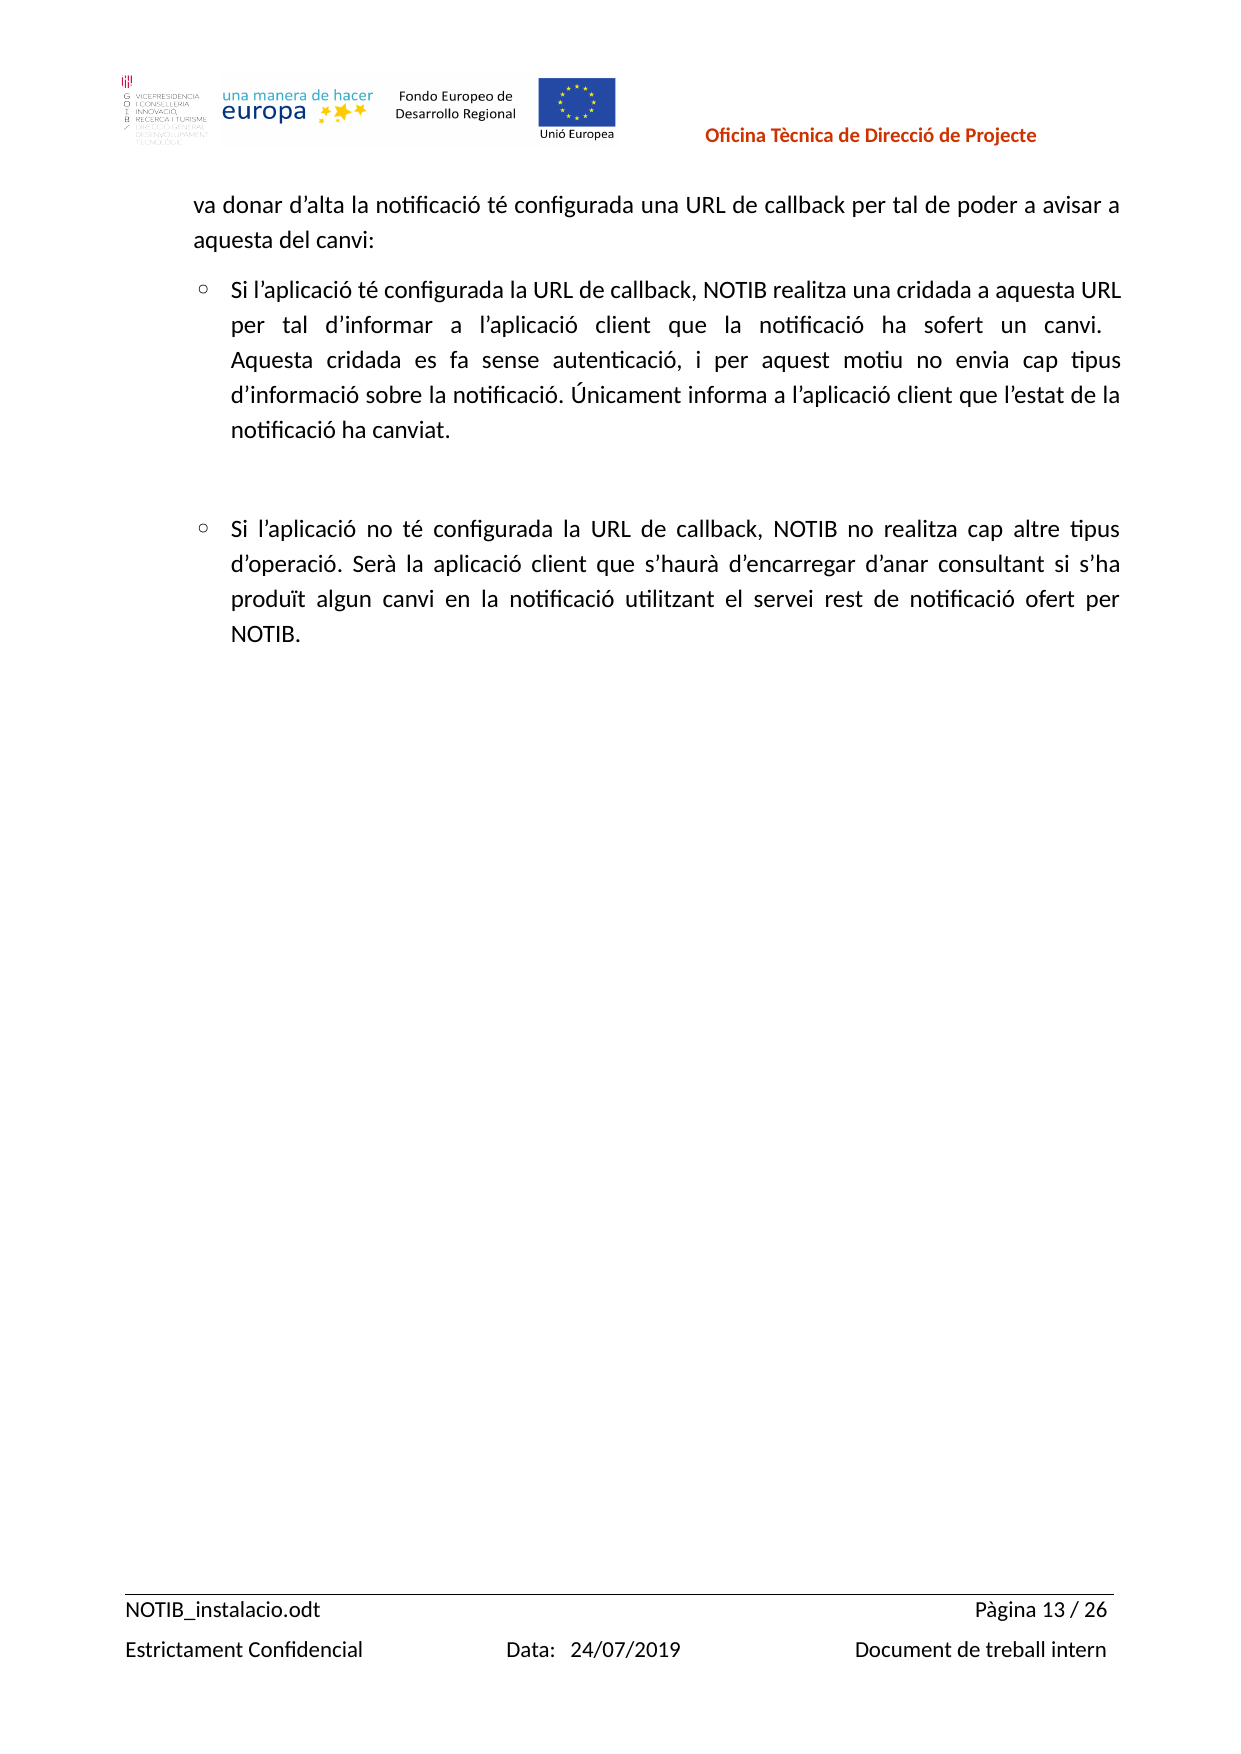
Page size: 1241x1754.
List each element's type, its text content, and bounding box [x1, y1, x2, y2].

list Si l’aplicació no té configurada la URL de callback, NOTIB no realitza cap altre tipus d’operació. Serà la aplicació client que s’haurà d’encarregar d’anar consultant si s’ha produït algun canvi en la notificació utilitzant el servei rest de notificació ofert per NOTIB. [193, 513, 1122, 649]
picture [219, 73, 621, 147]
list Si l’aplicació té configurada la URL de callback, NOTIB realitza una cridada a aquesta URL per tal d’informar a l’aplicació client que la notificació ha sofert un canvi. Aquesta cridada es fa sense autenticació, i per aquest motiu no envia cap tipus d’informació sobre la notificació. Únicament informa a l’aplicació client que l’estat de la notificació ha canviat. [193, 274, 1122, 444]
picture [118, 73, 213, 147]
list va donar d’alta la notificació té configurada una URL de callback per tal de poder a avisar a aquesta del canvi: [156, 189, 1122, 255]
